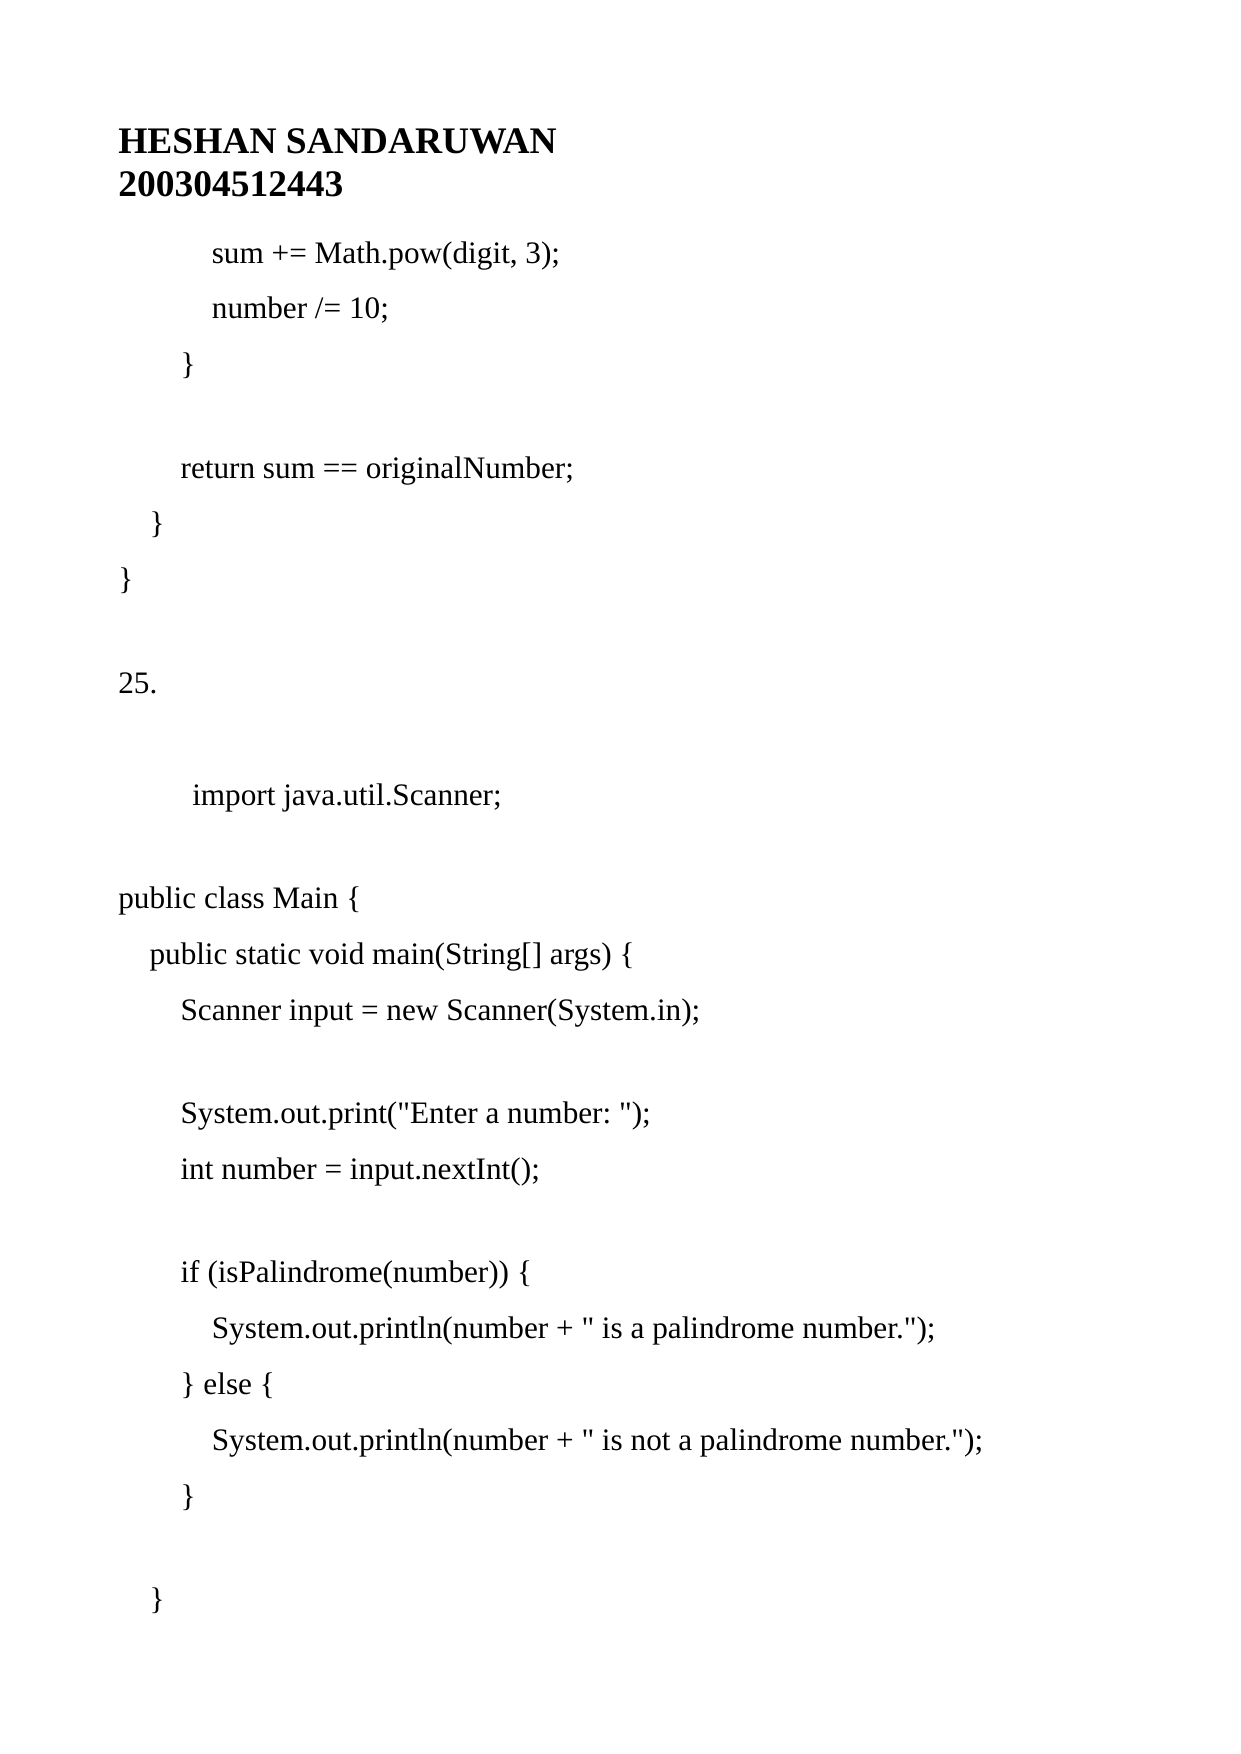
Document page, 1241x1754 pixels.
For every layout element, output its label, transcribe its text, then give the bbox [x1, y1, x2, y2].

text } [118, 505, 1122, 541]
text System.out.println(number + " is not a palindrome number."); [118, 1421, 1122, 1457]
text } [118, 346, 1122, 381]
text return sum == originalNumber; [118, 449, 1122, 485]
text } [118, 1477, 1122, 1513]
text if (isPalindrome(number)) { [118, 1253, 1122, 1289]
text number /= 10; [118, 290, 1122, 326]
text sum += Math.pow(digit, 3); [118, 234, 1122, 270]
text import java.util.Scanner; [118, 776, 1122, 812]
text 25. [118, 664, 1122, 700]
text public static void main(String[] args) { [118, 935, 1122, 971]
text System.out.println(number + " is a palindrome number."); [118, 1309, 1122, 1345]
text public class Main { [118, 879, 1122, 915]
text } [118, 1580, 1122, 1616]
text } else { [118, 1365, 1122, 1401]
text Scanner input = new Scanner(System.in); [118, 991, 1122, 1027]
text int number = input.nextInt(); [118, 1150, 1122, 1186]
text System.out.print("Enter a number: "); [118, 1094, 1122, 1130]
text } [118, 561, 1122, 597]
